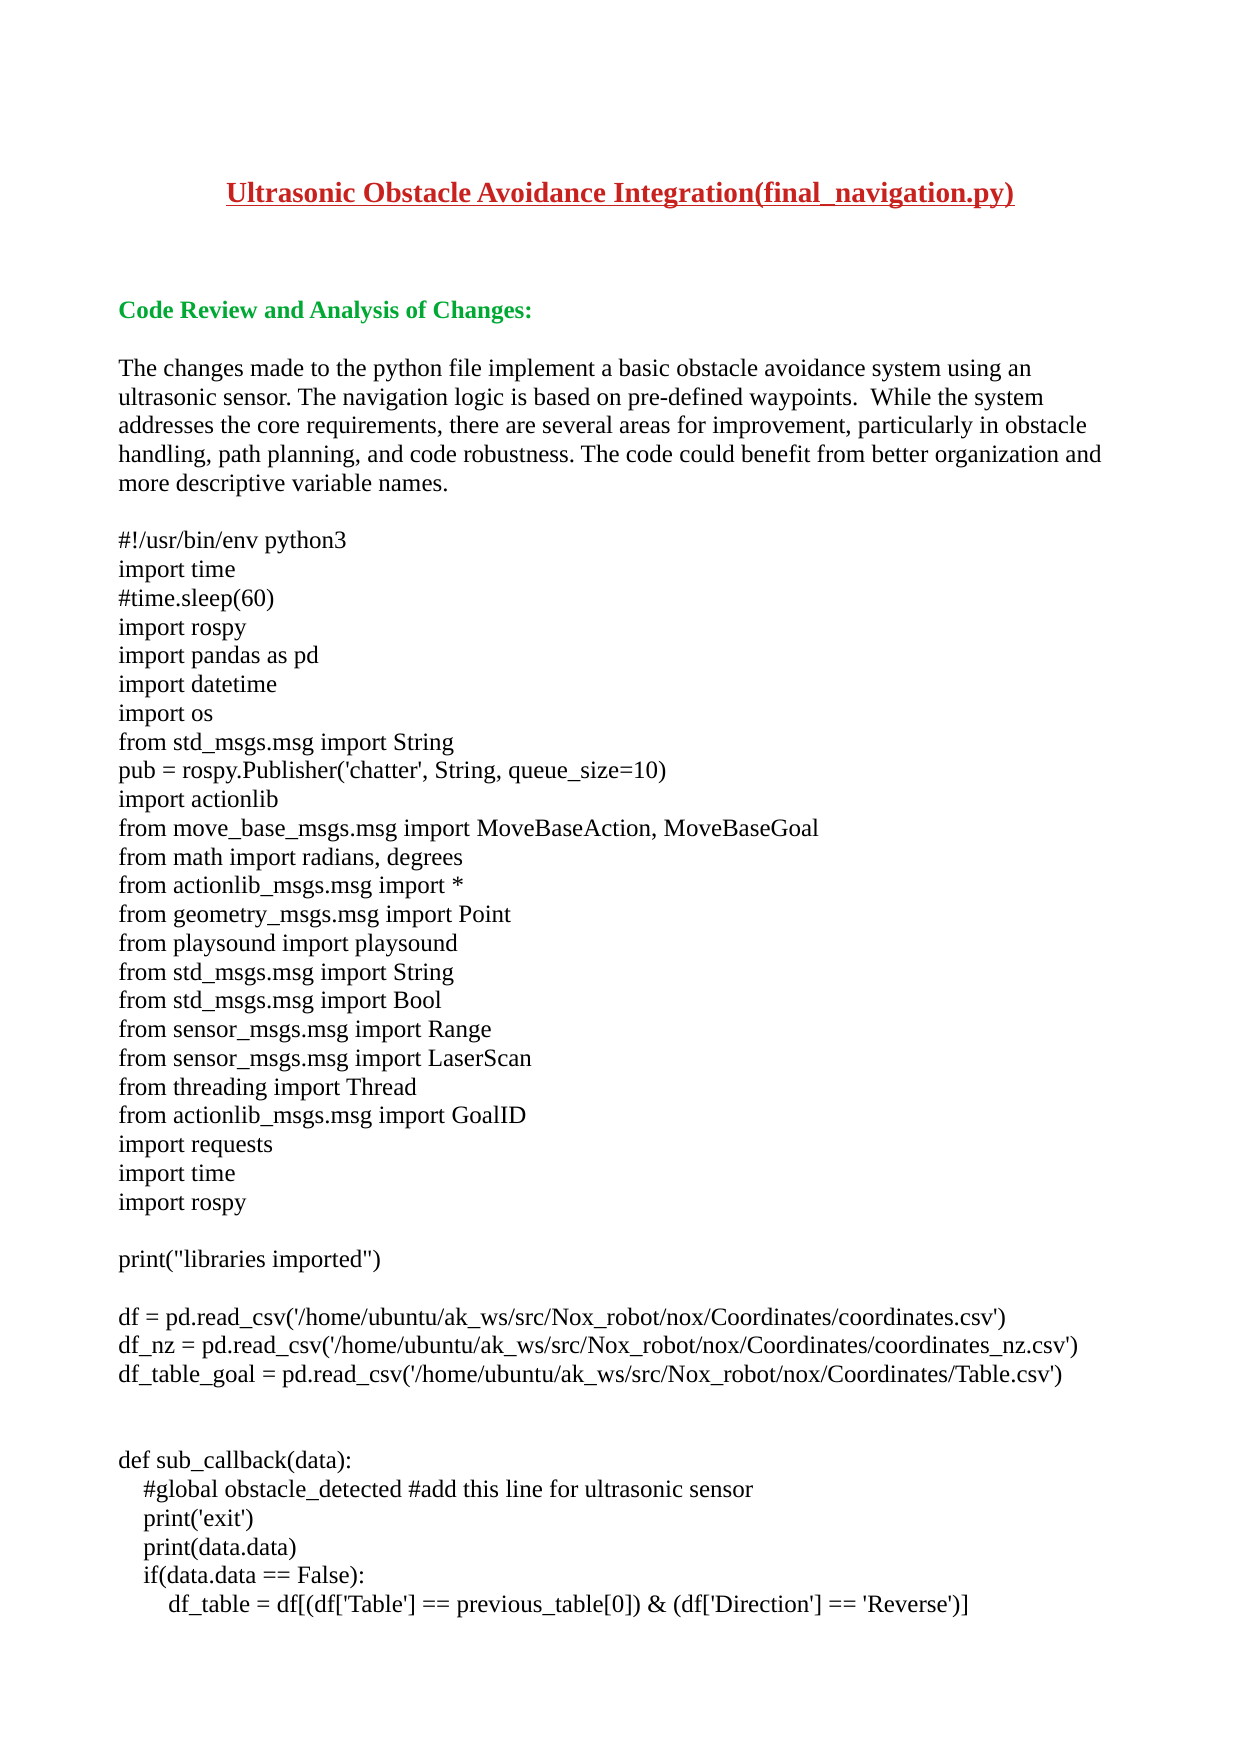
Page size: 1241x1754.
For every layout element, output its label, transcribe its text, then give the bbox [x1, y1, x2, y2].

text The changes made to the python file implement a basic obstacle avoidance system using an ultrasonic sensor. The navigation logic is based on pre-defined waypoints. While the system addresses the core requirements, there are several areas for improvement, particularly in obstacle handling, path planning, and code robustness. The code could benefit from better organization and more descriptive variable names. [118, 353, 1122, 497]
text Ultrasonic Obstacle Avoidance Integration(final_navigation.py) [118, 176, 1122, 209]
table_header #!/usr/bin/env python3 import time #time.sleep(60) import rospy import pandas as pd import datetime import os from std_msgs.msg import String pub = rospy.Publisher('chatter', String, queue_size=10) import actionlib from move_base_msgs.msg import MoveBaseAction, MoveBaseGoal from math import radians, degrees from actionlib_msgs.msg import * from geometry_msgs.msg import Point from playsound import playsound from std_msgs.msg import String from std_msgs.msg import Bool from sensor_msgs.msg import Range from sensor_msgs.msg import LaserScan from threading import Thread from actionlib_msgs.msg import GoalID import requests import time import rospy print("libraries imported") df = pd.read_csv('/home/ubuntu/ak_ws/src/Nox_robot/nox/Coordinates/coordinates.csv') df_nz = pd.read_csv('/home/ubuntu/ak_ws/src/Nox_robot/nox/Coordinates/coordinates_nz.csv') df_table_goal = pd.read_csv('/home/ubuntu/ak_ws/src/Nox_robot/nox/Coordinates/Table.csv') def sub_callback(data): #global obstacle_detected #add this line for ultrasonic sensor print('exit') print(data.data) if(data.data == False): df_table = df[(df['Table'] == previous_table[0]) & (df['Direction'] == 'Reverse')] [118, 525, 1122, 1618]
text Code Review and Analysis of Changes: [118, 295, 1122, 324]
